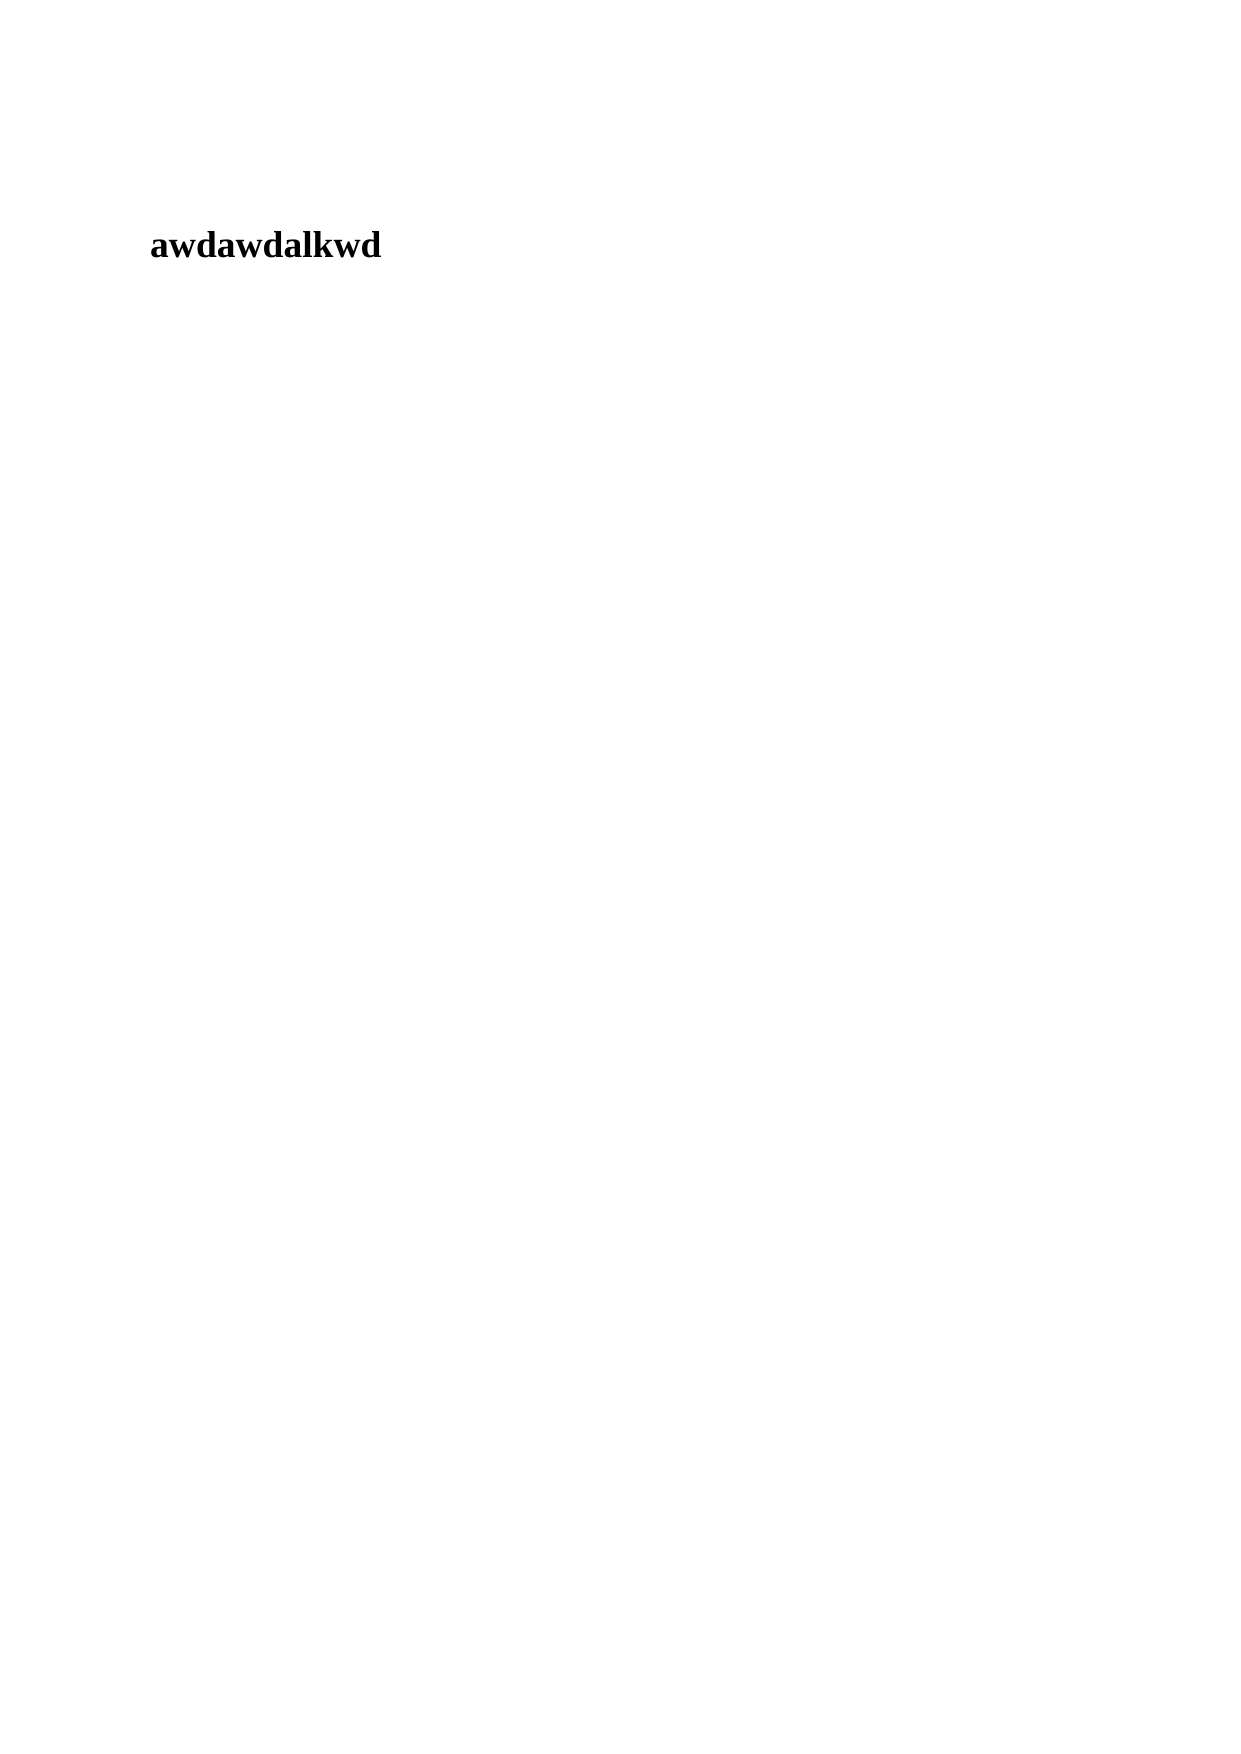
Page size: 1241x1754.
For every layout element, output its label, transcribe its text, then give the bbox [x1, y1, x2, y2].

text awdawdalkwd [150, 223, 1090, 266]
